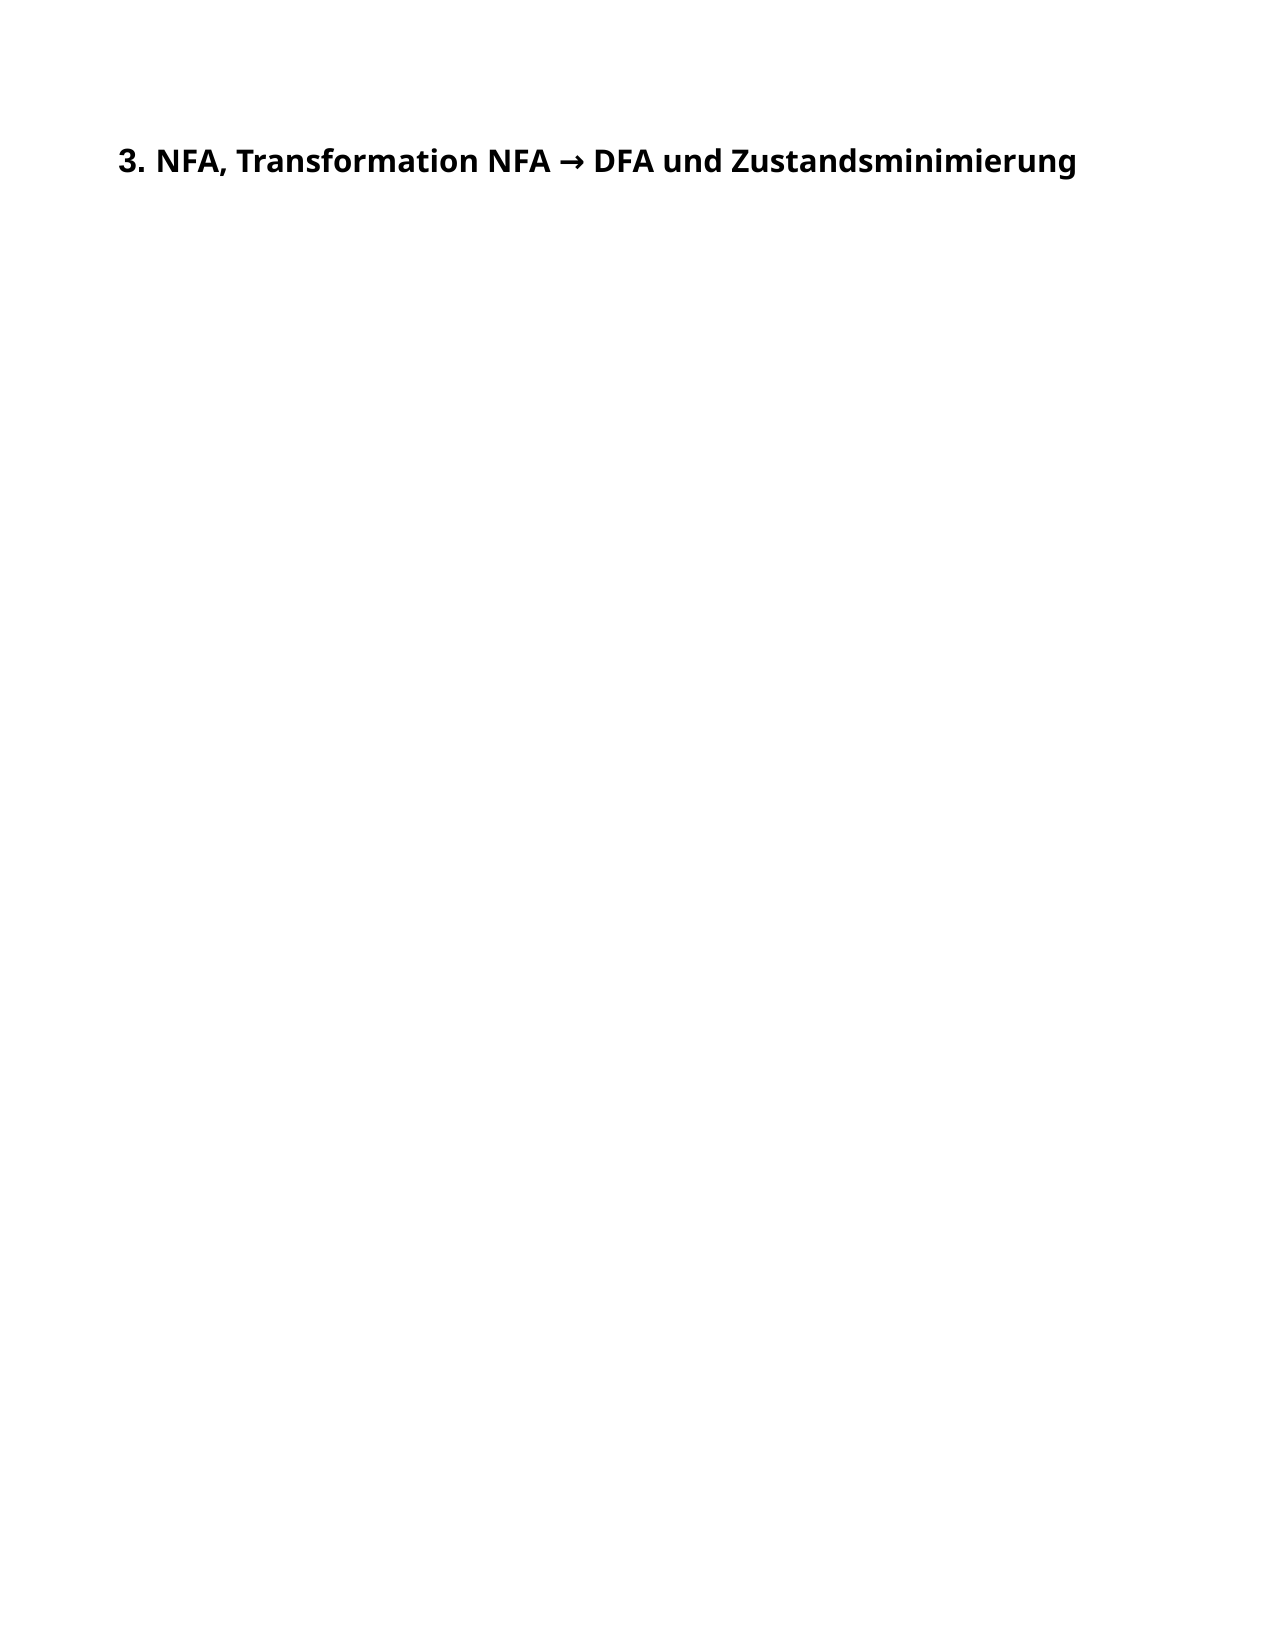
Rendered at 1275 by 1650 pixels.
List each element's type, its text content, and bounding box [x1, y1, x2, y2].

subtitle 3. NFA, Transformation NFA → DFA und Zustandsminimierung [118, 139, 1157, 182]
